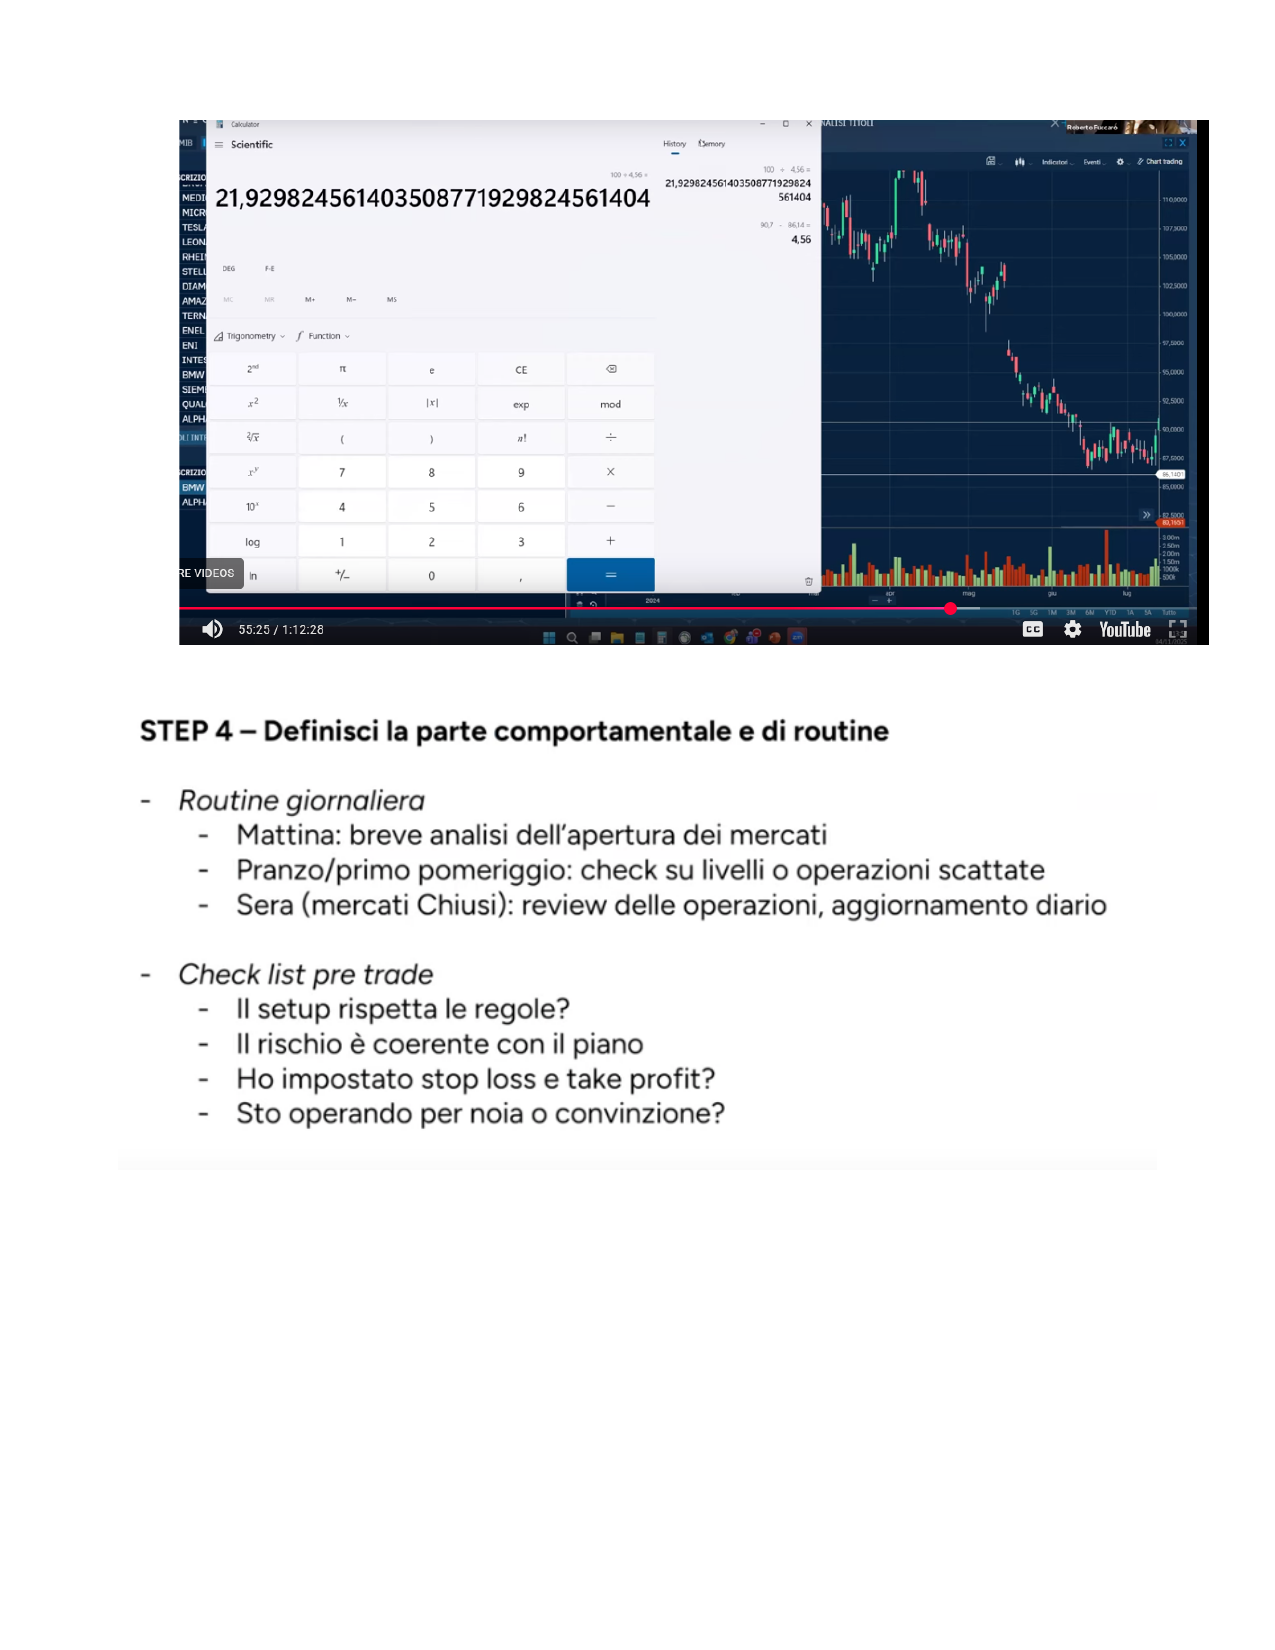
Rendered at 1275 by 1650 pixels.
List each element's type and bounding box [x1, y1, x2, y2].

picture [118, 710, 1157, 1170]
picture [179, 120, 1218, 645]
